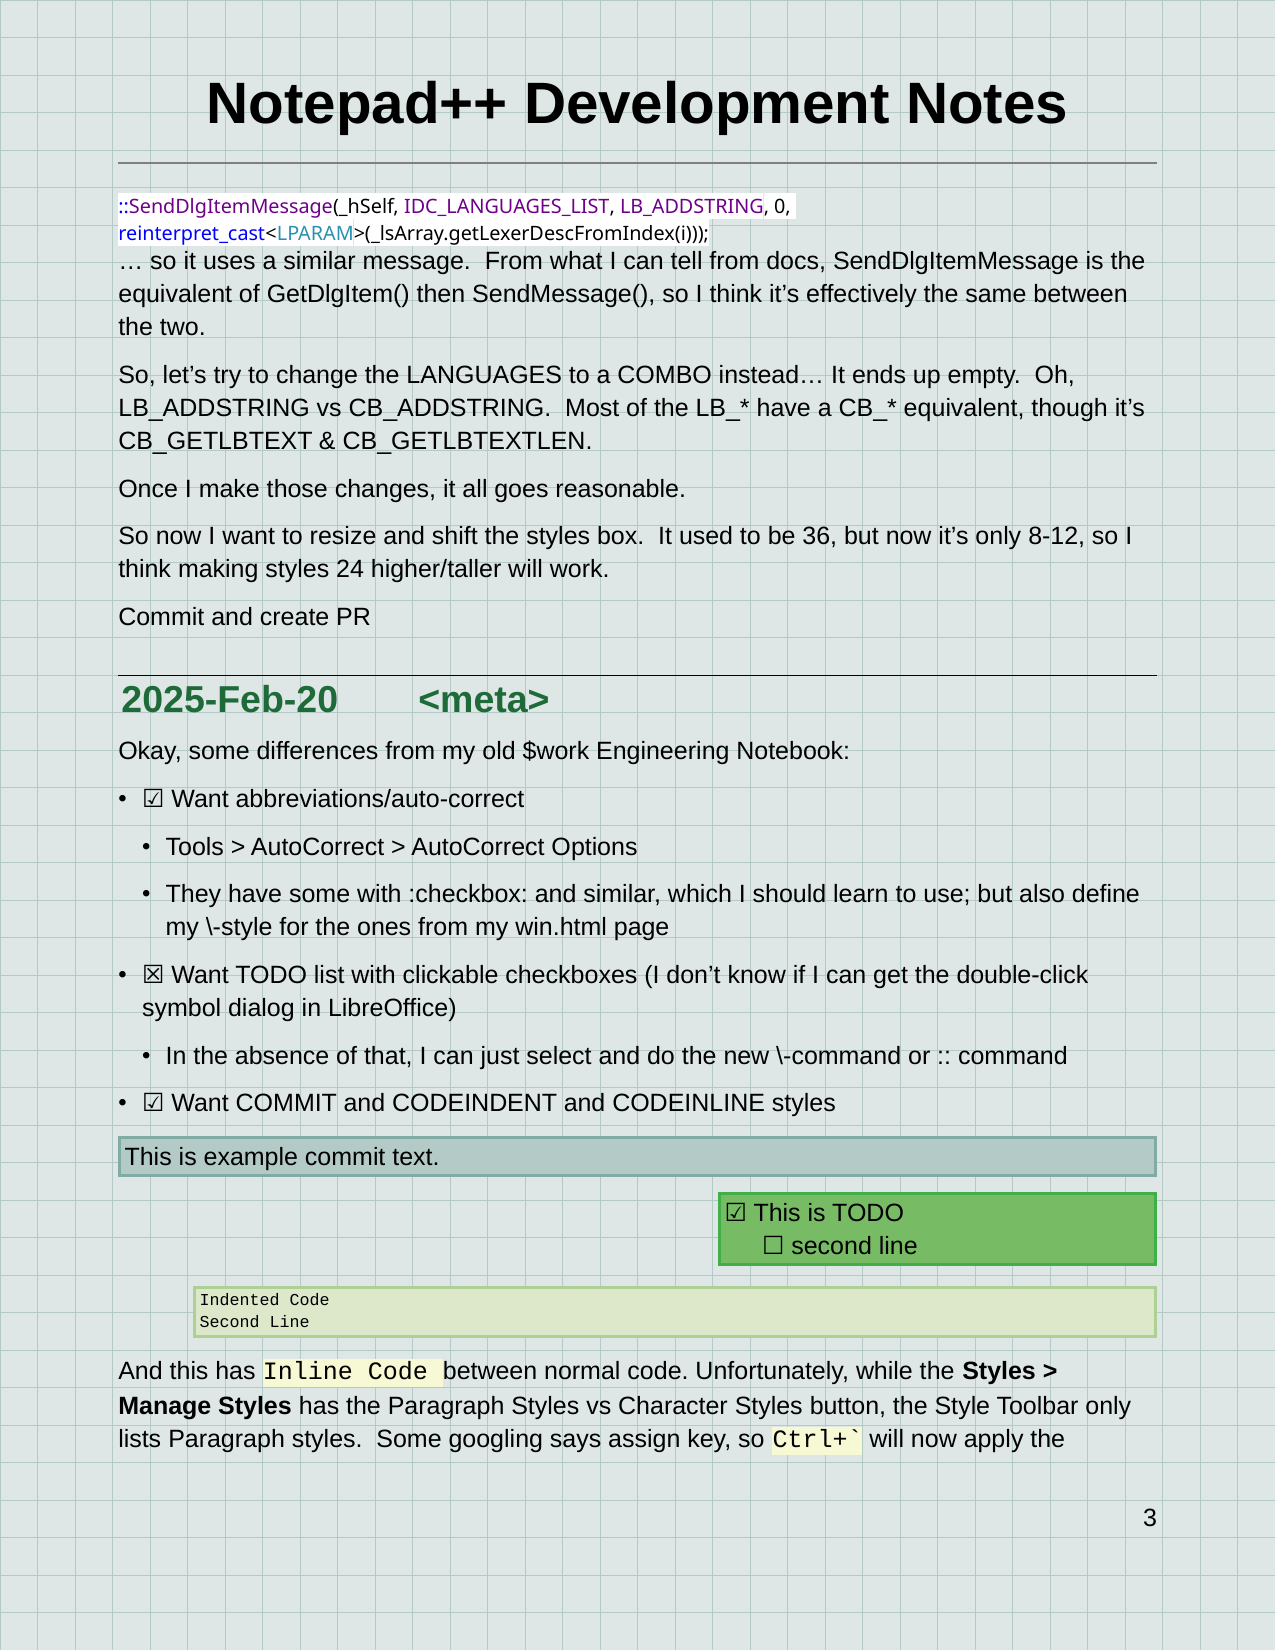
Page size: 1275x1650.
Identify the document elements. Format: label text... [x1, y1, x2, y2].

text So now I want to resize and shift the styles box. It used to be 36, but now it’s only 8-12, so I think making styles 24 higher/taller will work. [118, 521, 1157, 583]
list ☒ Want TODO list with clickable checkboxes (I don’t know if I can get the double-click symbol dialog in LibreOffice) [118, 960, 1157, 1022]
text … so it uses a similar message. From what I can tell from docs, SendDlgItemMessage is the equivalent of GetDlgItem() then SendMessage(), so I think it’s effectively the same between the two. [118, 246, 1157, 341]
list Tools > AutoCorrect > AutoCorrect Options [142, 832, 1157, 860]
text Second Line [196, 1307, 1154, 1335]
text Commit and create PR [118, 602, 1157, 631]
list In the absence of that, I can just select and do the new \-command or :: command [142, 1041, 1157, 1069]
list They have some with :checkbox: and similar, which I should learn to use; but also define my \-style for the ones from my win.html page [142, 879, 1157, 941]
text Okay, some differences from my old $work Engineering Notebook: [118, 736, 1157, 765]
subtitle 2025-Feb-20 <meta> [118, 676, 1157, 724]
text Indented Code [196, 1289, 1154, 1307]
text This is example commit text. [121, 1139, 1154, 1174]
list ☑ Want COMMIT and CODEINDENT and CODEINLINE styles [118, 1088, 1157, 1117]
text And this has Inline Code between normal code. Unfortunately, while the Styles > Manage Styles has the Paragraph Styles vs Character Styles button, the Style Toolbar only lists Paragraph styles. Some googling says assign key, so Ctrl+` will now apply the [118, 1356, 1157, 1455]
text Once I make those changes, it all goes reasonable. [118, 474, 1157, 502]
text ☑ This is TODO ☐ second line [721, 1195, 1154, 1263]
text So, let’s try to change the LANGUAGES to a COMBO instead… It ends up empty. Oh, LB_ADDSTRING vs CB_ADDSTRING. Most of the LB_* have a CB_* equivalent, though it’s CB_GETLBTEXT & CB_GETLBTEXTLEN. [118, 360, 1157, 455]
list ☑ Want abbreviations/auto-correct [118, 784, 1157, 813]
text ::SendDlgItemMessage(_hSelf, IDC_LANGUAGES_LIST, LB_ADDSTRING, 0, reinterpret_cast<LPARAM>(_lsArray.getLexerDescFromIndex(i))); [118, 192, 1157, 246]
